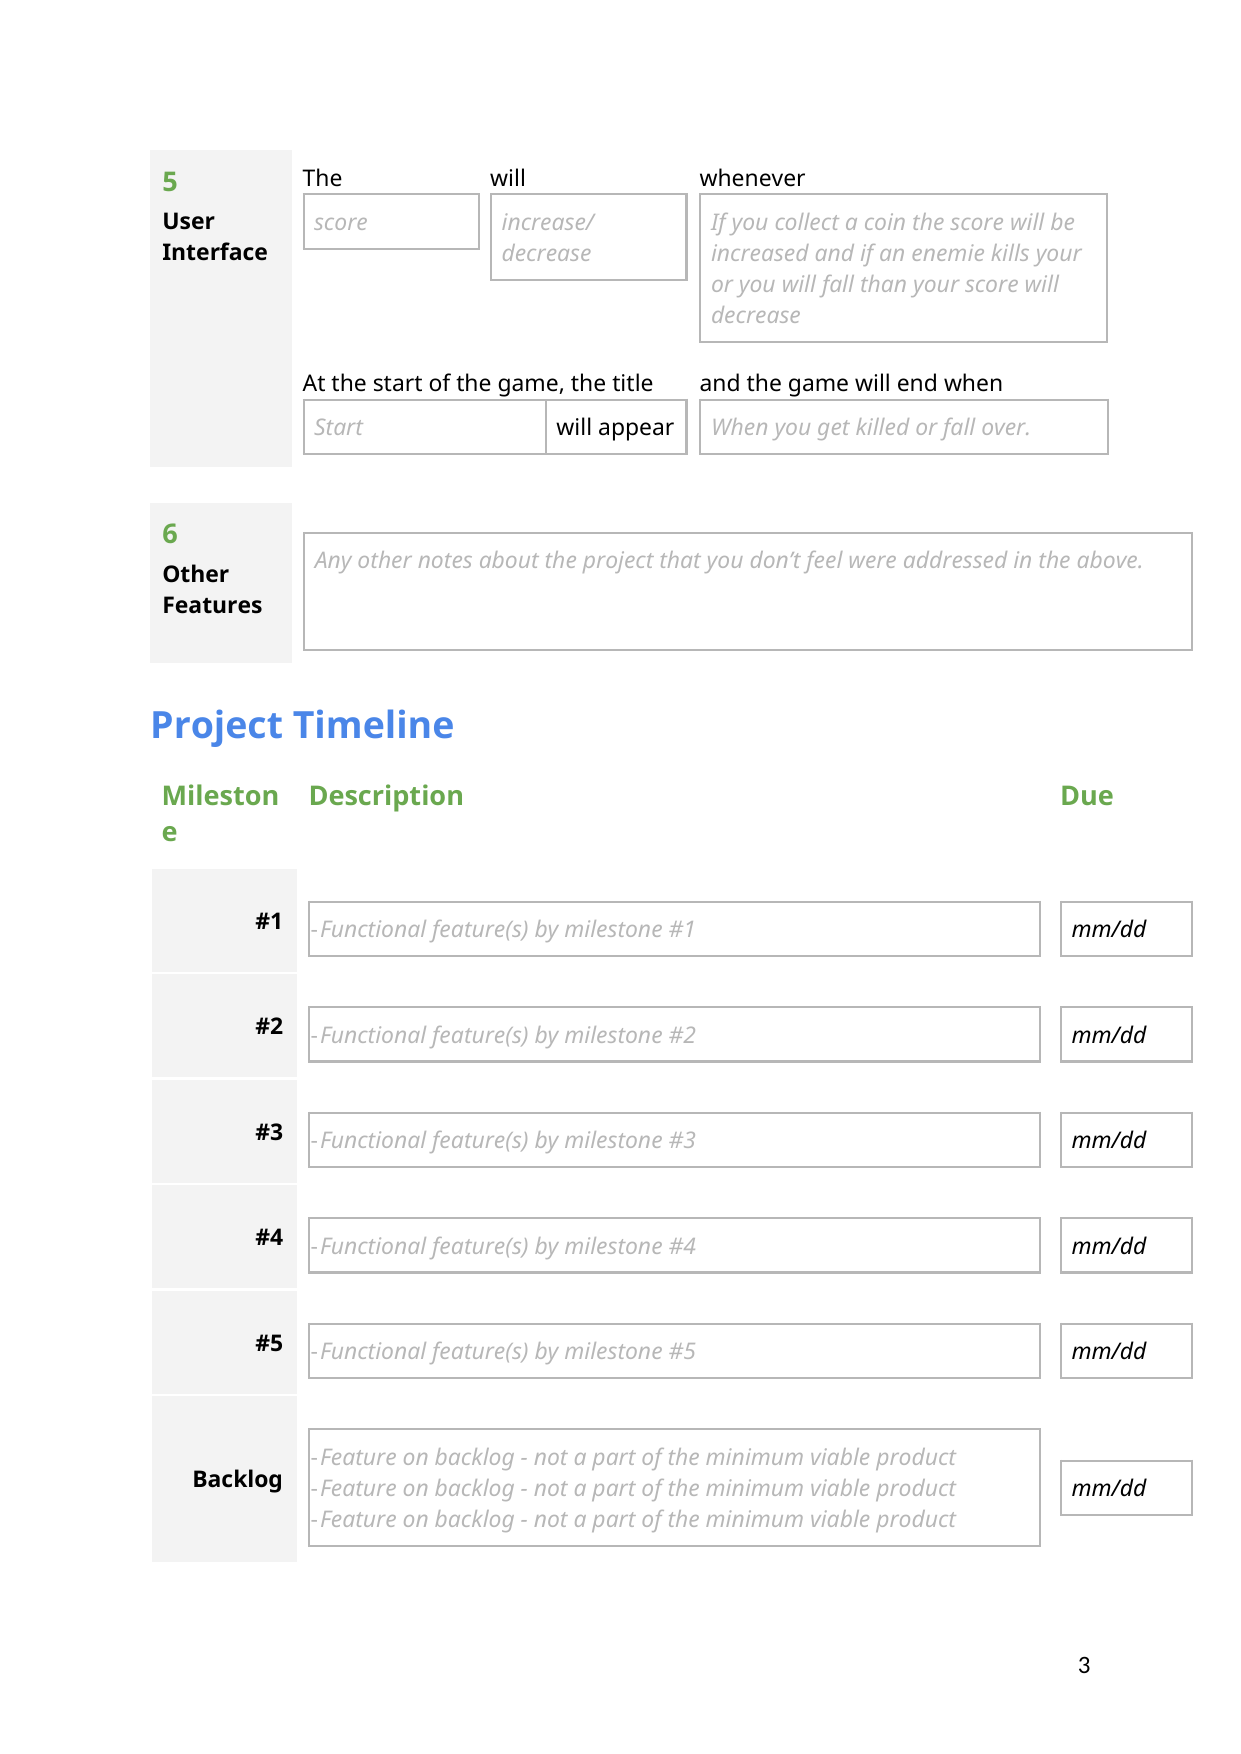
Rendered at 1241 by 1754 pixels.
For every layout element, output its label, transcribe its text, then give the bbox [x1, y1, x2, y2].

subtitle Project Timeline [150, 699, 1090, 750]
table_cell [299, 1396, 1049, 1562]
table_cell [299, 974, 1049, 1077]
table_header Functional feature(s) by milestone #3 [310, 1114, 1039, 1166]
table_cell [299, 1185, 1049, 1288]
table_header Start [305, 401, 545, 453]
table_cell Backlog [152, 1396, 297, 1562]
table_header Any other notes about the project that you don’t feel were addressed in the above. [305, 534, 1191, 648]
table_cell [299, 1291, 1049, 1394]
table_cell [1051, 1080, 1200, 1183]
table_header will [490, 150, 699, 355]
table_header mm/dd [1062, 1008, 1191, 1060]
table_header When you get killed or fall over. [701, 401, 1107, 453]
table_header If you collect a coin the score will be increased and if an enemie kills your or you will fall than your score will decrease [701, 195, 1106, 341]
table_header mm/dd [1062, 1462, 1191, 1514]
table_header whenever [699, 150, 1170, 355]
table_header Functional feature(s) by milestone #2 [310, 1008, 1039, 1060]
table_cell #4 [152, 1185, 297, 1288]
table_header Due [1051, 766, 1200, 866]
table_cell [292, 355, 302, 467]
table_header Milestone [152, 766, 297, 866]
table_header Feature on backlog - not a part of the minimum viable product Feature on backlog - not a part of the minimum viable product Feature on backlog - not a part of the minimum viable product [310, 1430, 1039, 1545]
table_header Functional feature(s) by milestone #4 [310, 1219, 1039, 1271]
table_header [292, 150, 302, 355]
table_header score [305, 195, 478, 247]
table_cell [1051, 1291, 1200, 1394]
table_header Description [299, 766, 1049, 866]
table_header will appear [547, 401, 685, 453]
table_header mm/dd [1062, 1114, 1191, 1166]
table_header 6 Other Features [150, 503, 292, 663]
table_header mm/dd [1062, 903, 1191, 955]
table_cell At the start of the game, the title [303, 355, 699, 467]
table_header increase/decrease [492, 195, 685, 279]
table_cell #2 [152, 974, 297, 1077]
table_cell #3 [152, 1080, 297, 1183]
table_header mm/dd [1062, 1219, 1191, 1271]
table_cell [1051, 1185, 1200, 1288]
table_cell [299, 869, 1049, 972]
table_header The [303, 150, 490, 355]
table_cell [1051, 1396, 1200, 1562]
table_header mm/dd [1062, 1325, 1191, 1377]
table_cell and the game will end when [699, 355, 1170, 467]
table_cell #1 [152, 869, 297, 972]
table_header Functional feature(s) by milestone #1 [310, 903, 1039, 955]
table_header [292, 503, 303, 663]
table_cell #5 [152, 1291, 297, 1394]
table_header 5 User Interface [150, 150, 292, 467]
table_header Functional feature(s) by milestone #5 [310, 1325, 1039, 1377]
table_cell [299, 1080, 1049, 1183]
table_cell [1051, 974, 1200, 1077]
table_header [303, 503, 1214, 663]
table_cell [1051, 869, 1200, 972]
